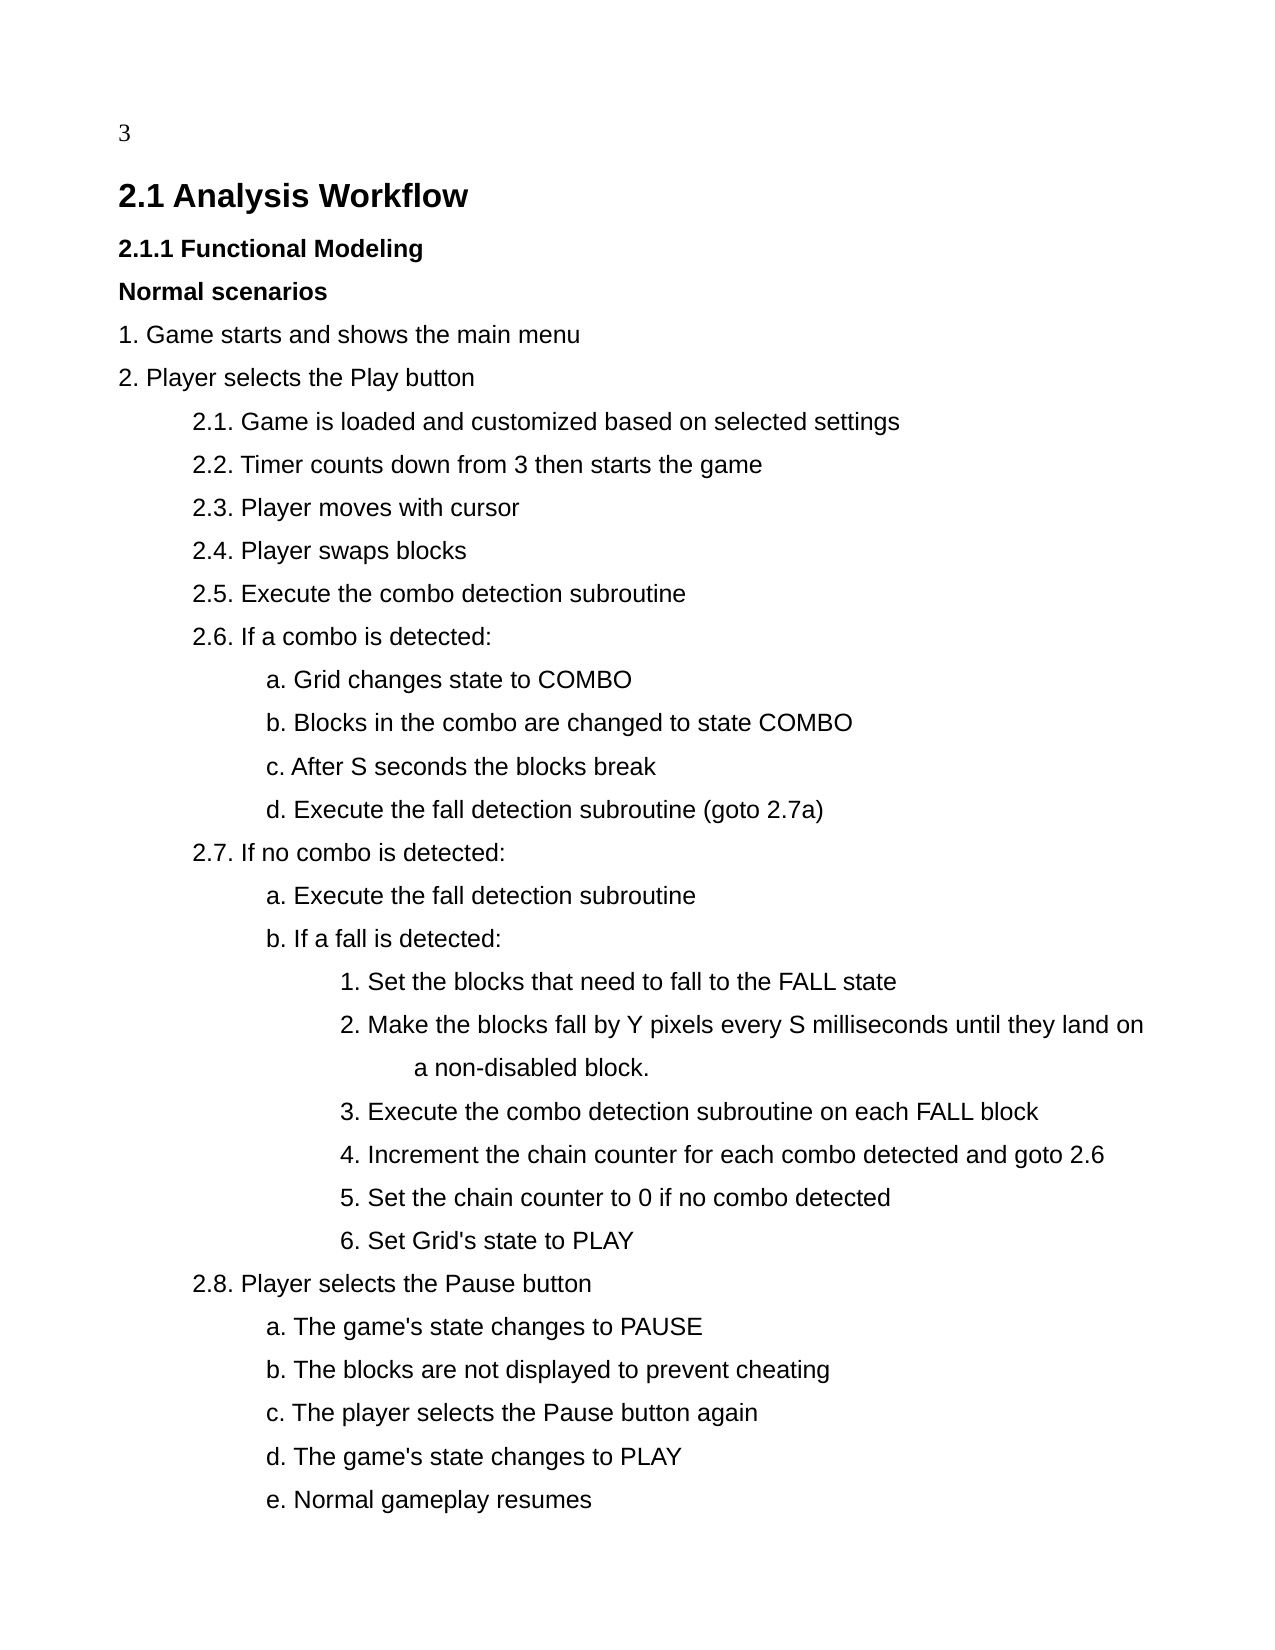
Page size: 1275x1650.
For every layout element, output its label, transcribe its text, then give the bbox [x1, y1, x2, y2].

text Normal scenarios [118, 277, 1157, 306]
text 4. Increment the chain counter for each combo detected and goto 2.6 [118, 1139, 1157, 1168]
text c. The player selects the Pause button again [118, 1398, 1157, 1427]
text a. The game's state changes to PAUSE [118, 1312, 1157, 1341]
text a non-disabled block. [118, 1053, 1157, 1082]
text 5. Set the chain counter to 0 if no combo detected [118, 1183, 1157, 1211]
text 2.4. Player swaps blocks [118, 536, 1157, 564]
text 2.5. Execute the combo detection subroutine [118, 579, 1157, 608]
text b. Blocks in the combo are changed to state COMBO [118, 708, 1157, 737]
text b. The blocks are not displayed to prevent cheating [118, 1355, 1157, 1384]
text 2. Make the blocks fall by Y pixels every S milliseconds until they land on [118, 1010, 1157, 1039]
text e. Normal gameplay resumes [118, 1484, 1157, 1513]
text 1. Game starts and shows the main menu [118, 320, 1157, 349]
text d. Execute the fall detection subroutine (goto 2.7a) [118, 794, 1157, 823]
text 2.3. Player moves with cursor [118, 493, 1157, 521]
text 2.8. Player selects the Pause button [118, 1269, 1157, 1298]
text 2.1.1 Functional Modeling [118, 234, 1157, 263]
text a. Execute the fall detection subroutine [118, 881, 1157, 909]
text d. The game's state changes to PLAY [118, 1441, 1157, 1470]
text 3. Execute the combo detection subroutine on each FALL block [118, 1096, 1157, 1125]
text 2.6. If a combo is detected: [118, 622, 1157, 651]
text 2.7. If no combo is detected: [118, 838, 1157, 866]
text c. After S seconds the blocks break [118, 751, 1157, 780]
text 1. Set the blocks that need to fall to the FALL state [118, 967, 1157, 996]
text 2. Player selects the Play button [118, 363, 1157, 392]
text 2.1. Game is loaded and customized based on selected settings [118, 406, 1157, 435]
text 2.1 Analysis Workflow [118, 176, 1157, 215]
text 2.2. Timer counts down from 3 then starts the game [118, 449, 1157, 478]
text a. Grid changes state to COMBO [118, 665, 1157, 694]
text 6. Set Grid's state to PLAY [118, 1226, 1157, 1254]
text b. If a fall is detected: [118, 924, 1157, 953]
